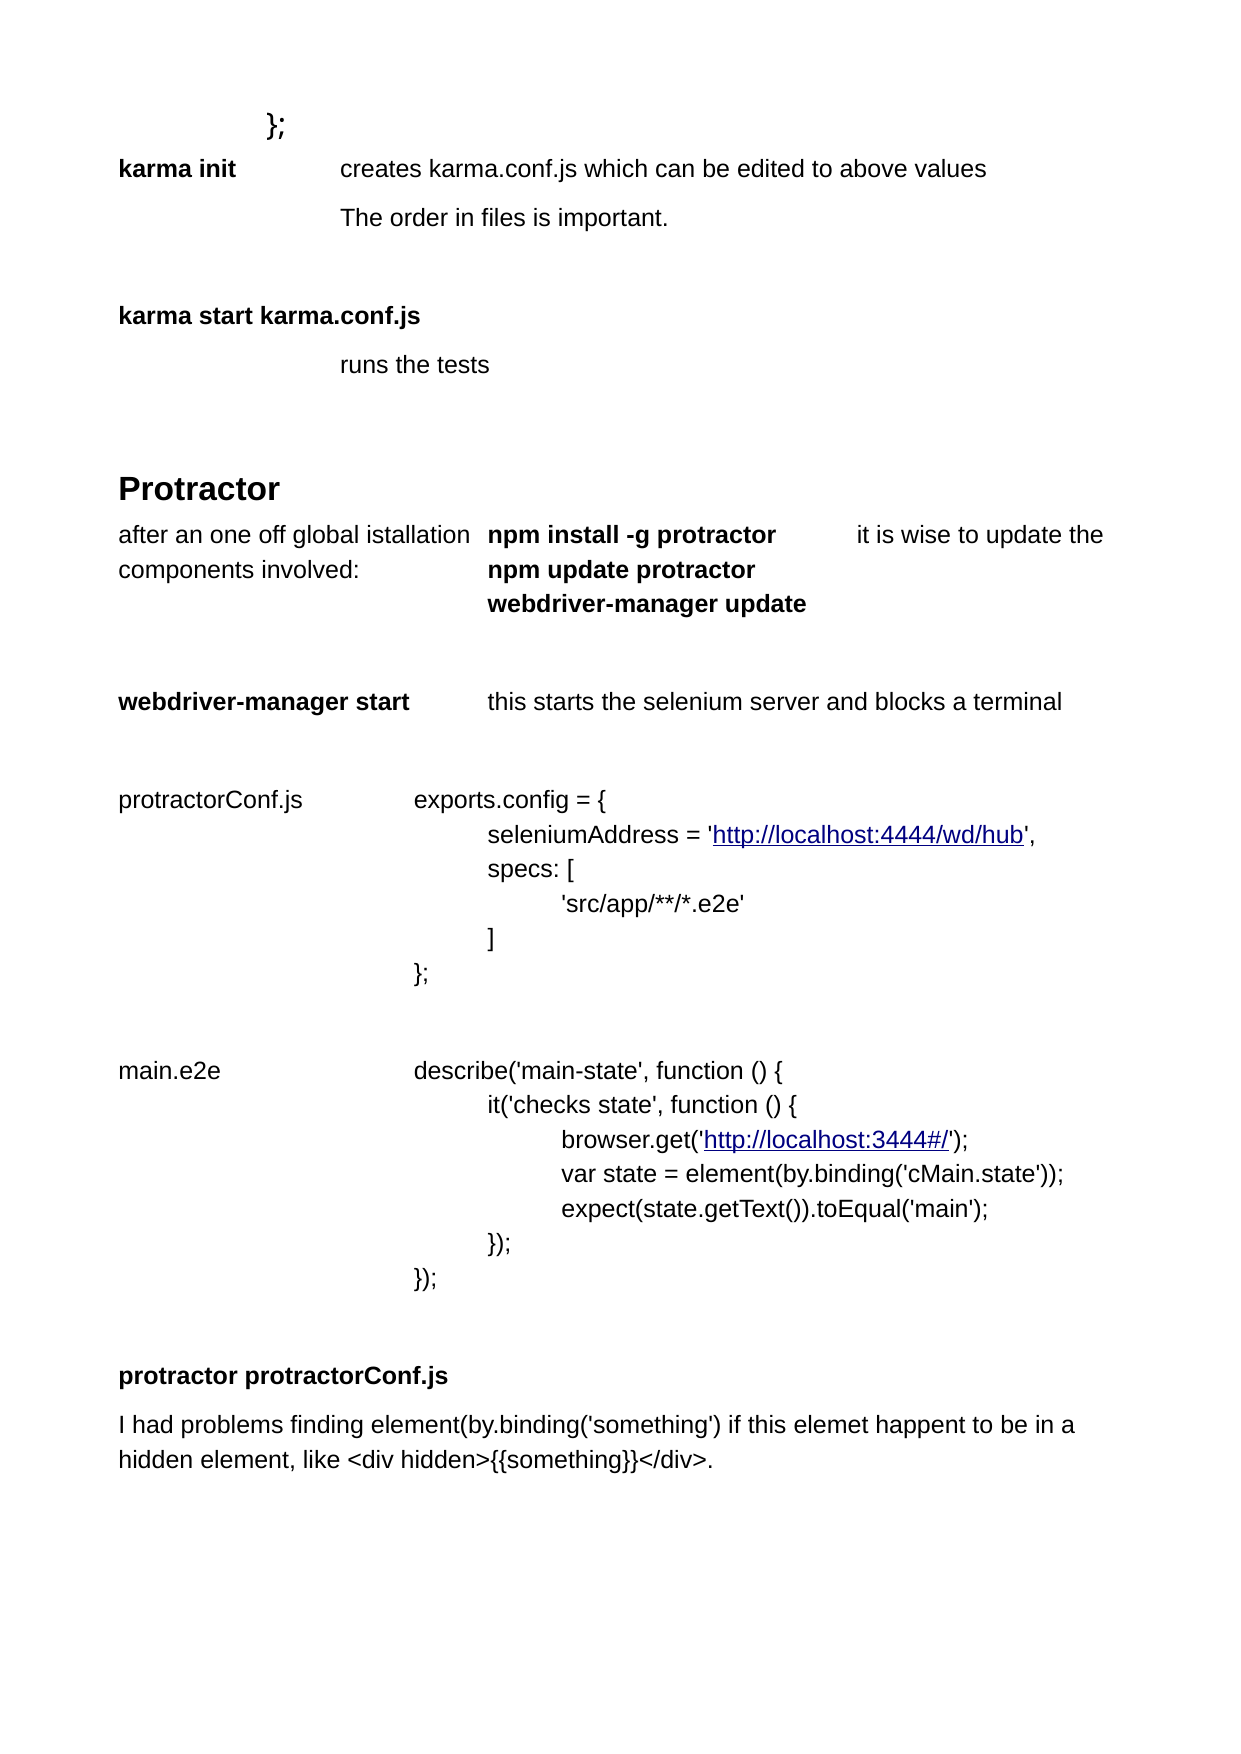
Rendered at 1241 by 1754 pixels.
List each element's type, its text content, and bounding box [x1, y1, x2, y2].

text karma init creates karma.conf.js which can be edited to above values [118, 154, 1122, 183]
text I had problems finding element(by.binding('something') if this elemet happent to be in a hidden element, like <div hidden>{{something}}</div>. [118, 1410, 1122, 1473]
text runs the tests [118, 350, 1122, 379]
text after an one off global istallation npm install -g protractor it is wise to update the components involved: npm update protractor webdriver-manager update [118, 520, 1122, 618]
text }; [272, 118, 1122, 139]
text main.e2e describe('main-state', function () { it('checks state', function () { browser.get('http://localhost:3444#/'); var state = element(by.binding('cMain.state')); expect(state.getText()).toEqual('main'); }); }); [118, 1056, 1122, 1292]
text }; [118, 118, 273, 139]
text karma start karma.conf.js [118, 301, 1122, 330]
text protractor protractorConf.js [118, 1361, 1122, 1390]
text protractorConf.js exports.config = { seleniumAddress = 'http://localhost:4444/wd/hub', specs: [ 'src/app/**/*.e2e' ] }; [118, 786, 1122, 987]
subtitle Protractor [118, 469, 1122, 508]
text The order in files is important. [118, 203, 1122, 232]
text webdriver-manager start this starts the selenium server and blocks a terminal [118, 687, 1122, 716]
